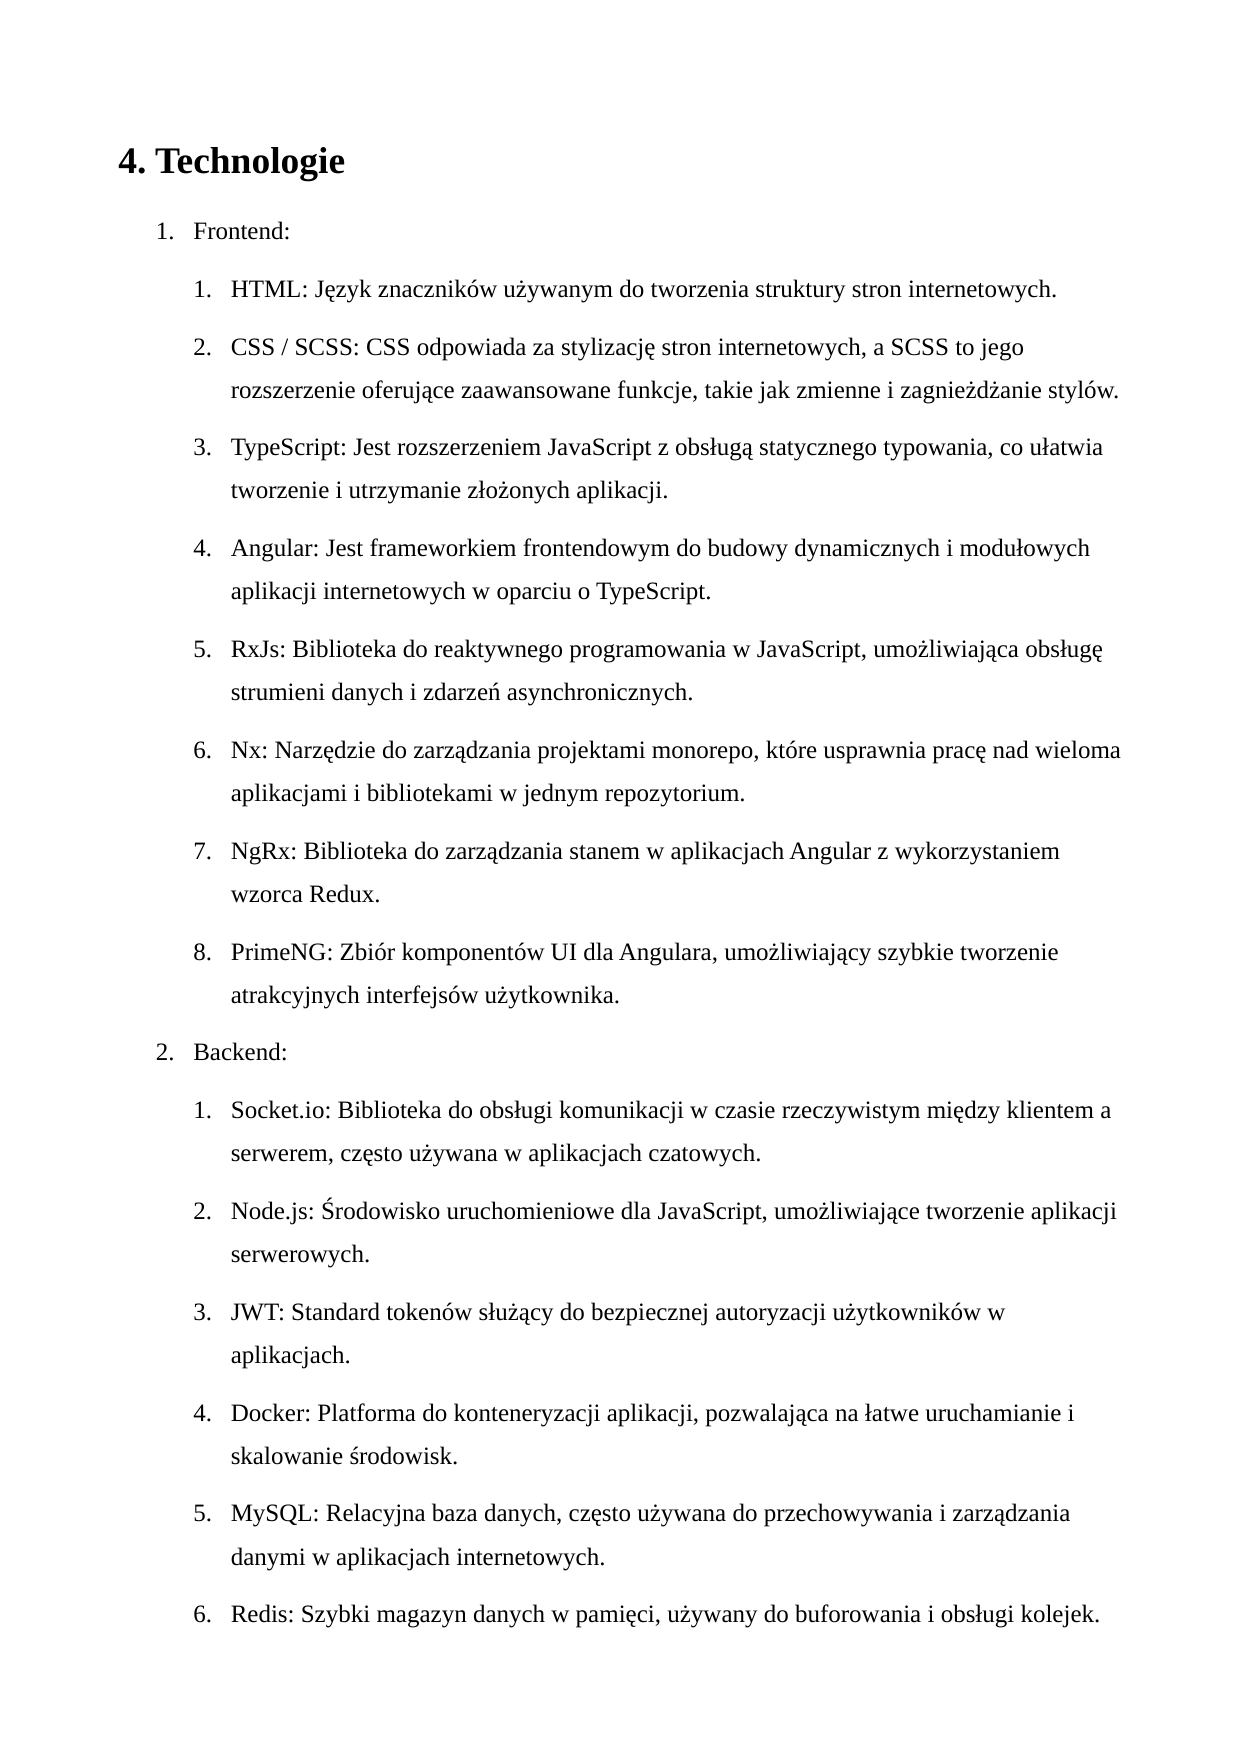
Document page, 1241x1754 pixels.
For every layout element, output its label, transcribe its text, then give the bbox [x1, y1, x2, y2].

list Redis: Szybki magazyn danych w pamięci, używany do buforowania i obsługi kolejek. [193, 1599, 1122, 1628]
subtitle 4. Technologie [118, 139, 1122, 182]
list TypeScript: Jest rozszerzeniem JavaScript z obsługą statycznego typowania, co ułatwia tworzenie i utrzymanie złożonych aplikacji. [193, 432, 1122, 504]
list JWT: Standard tokenów służący do bezpiecznej autoryzacji użytkowników w aplikacjach. [193, 1297, 1122, 1369]
list RxJs: Biblioteka do reaktywnego programowania w JavaScript, umożliwiająca obsługę strumieni danych i zdarzeń asynchronicznych. [193, 634, 1122, 706]
list NgRx: Biblioteka do zarządzania stanem w aplikacjach Angular z wykorzystaniem wzorca Redux. [193, 836, 1122, 908]
list Angular: Jest frameworkiem frontendowym do budowy dynamicznych i modułowych aplikacji internetowych w oparciu o TypeScript. [193, 533, 1122, 605]
list PrimeNG: Zbiór komponentów UI dla Angulara, umożliwiający szybkie tworzenie atrakcyjnych interfejsów użytkownika. [193, 937, 1122, 1008]
list Frontend: [156, 216, 1122, 245]
list Nx: Narzędzie do zarządzania projektami monorepo, które usprawnia pracę nad wieloma aplikacjami i bibliotekami w jednym repozytorium. [193, 735, 1122, 807]
list Backend: [156, 1037, 1122, 1066]
list HTML: Język znaczników używanym do tworzenia struktury stron internetowych. [193, 274, 1122, 303]
list Node.js: Środowisko uruchomieniowe dla JavaScript, umożliwiające tworzenie aplikacji serwerowych. [193, 1196, 1122, 1268]
list Socket.io: Biblioteka do obsługi komunikacji w czasie rzeczywistym między klientem a serwerem, często używana w aplikacjach czatowych. [193, 1095, 1122, 1167]
list Docker: Platforma do konteneryzacji aplikacji, pozwalająca na łatwe uruchamianie i skalowanie środowisk. [193, 1398, 1122, 1469]
list CSS / SCSS: CSS odpowiada za stylizację stron internetowych, a SCSS to jego rozszerzenie oferujące zaawansowane funkcje, takie jak zmienne i zagnieżdżanie stylów. [193, 332, 1122, 403]
list MySQL: Relacyjna baza danych, często używana do przechowywania i zarządzania danymi w aplikacjach internetowych. [193, 1498, 1122, 1570]
